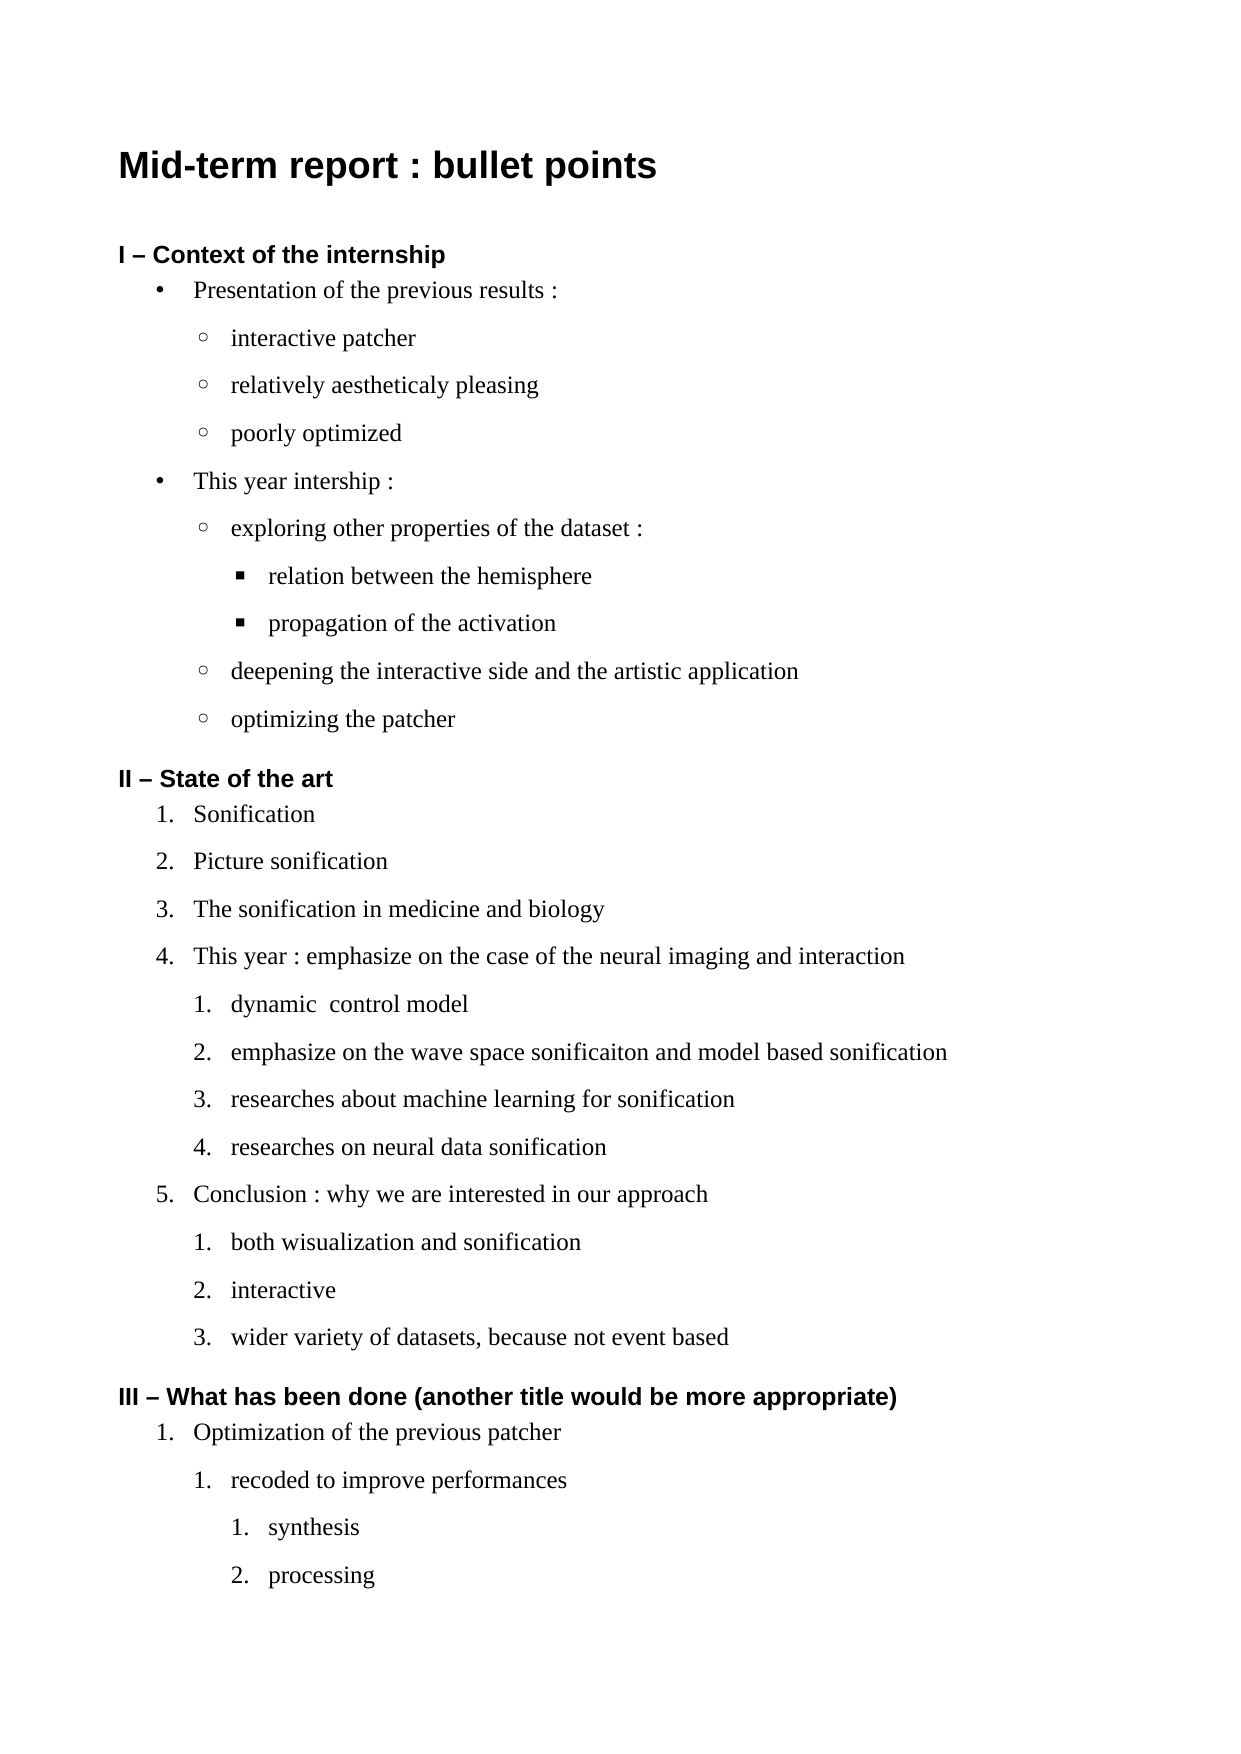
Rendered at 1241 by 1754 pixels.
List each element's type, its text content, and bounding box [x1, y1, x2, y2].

list interactive patcher [193, 323, 1122, 352]
list Sonification [156, 799, 1122, 827]
list relation between the hemisphere [231, 561, 1122, 590]
list poorly optimized [193, 418, 1122, 447]
list researches about machine learning for sonification [193, 1084, 1122, 1113]
list Presentation of the previous results : [156, 275, 1122, 304]
subtitle III – What has been done (another title would be more appropriate) [118, 1382, 1122, 1411]
list optimizing the patcher [193, 704, 1122, 732]
list This year : emphasize on the case of the neural imaging and interaction [156, 941, 1122, 970]
list interactive [193, 1275, 1122, 1303]
list Optimization of the previous patcher [156, 1417, 1122, 1446]
list emphasize on the wave space sonificaiton and model based sonification [193, 1037, 1122, 1065]
list Picture sonification [156, 846, 1122, 875]
list Conclusion : why we are interested in our approach [156, 1179, 1122, 1208]
list deepening the interactive side and the artistic application [193, 656, 1122, 685]
list synthesis [231, 1512, 1122, 1541]
list dynamic control model [193, 989, 1122, 1018]
list wider variety of datasets, because not event based [193, 1322, 1122, 1351]
list relatively aestheticaly pleasing [193, 371, 1122, 399]
list processing [231, 1560, 1122, 1589]
list propagation of the activation [231, 608, 1122, 637]
subtitle II – State of the art [118, 764, 1122, 792]
list researches on neural data sonification [193, 1132, 1122, 1161]
list The sonification in medicine and biology [156, 894, 1122, 923]
list recoded to improve performances [193, 1465, 1122, 1493]
list This year intership : [156, 466, 1122, 494]
list both wisualization and sonification [193, 1227, 1122, 1256]
subtitle I – Context of the internship [118, 241, 1122, 269]
subtitle Mid-term report : bullet points [118, 143, 1122, 187]
list exploring other properties of the dataset : [193, 513, 1122, 542]
